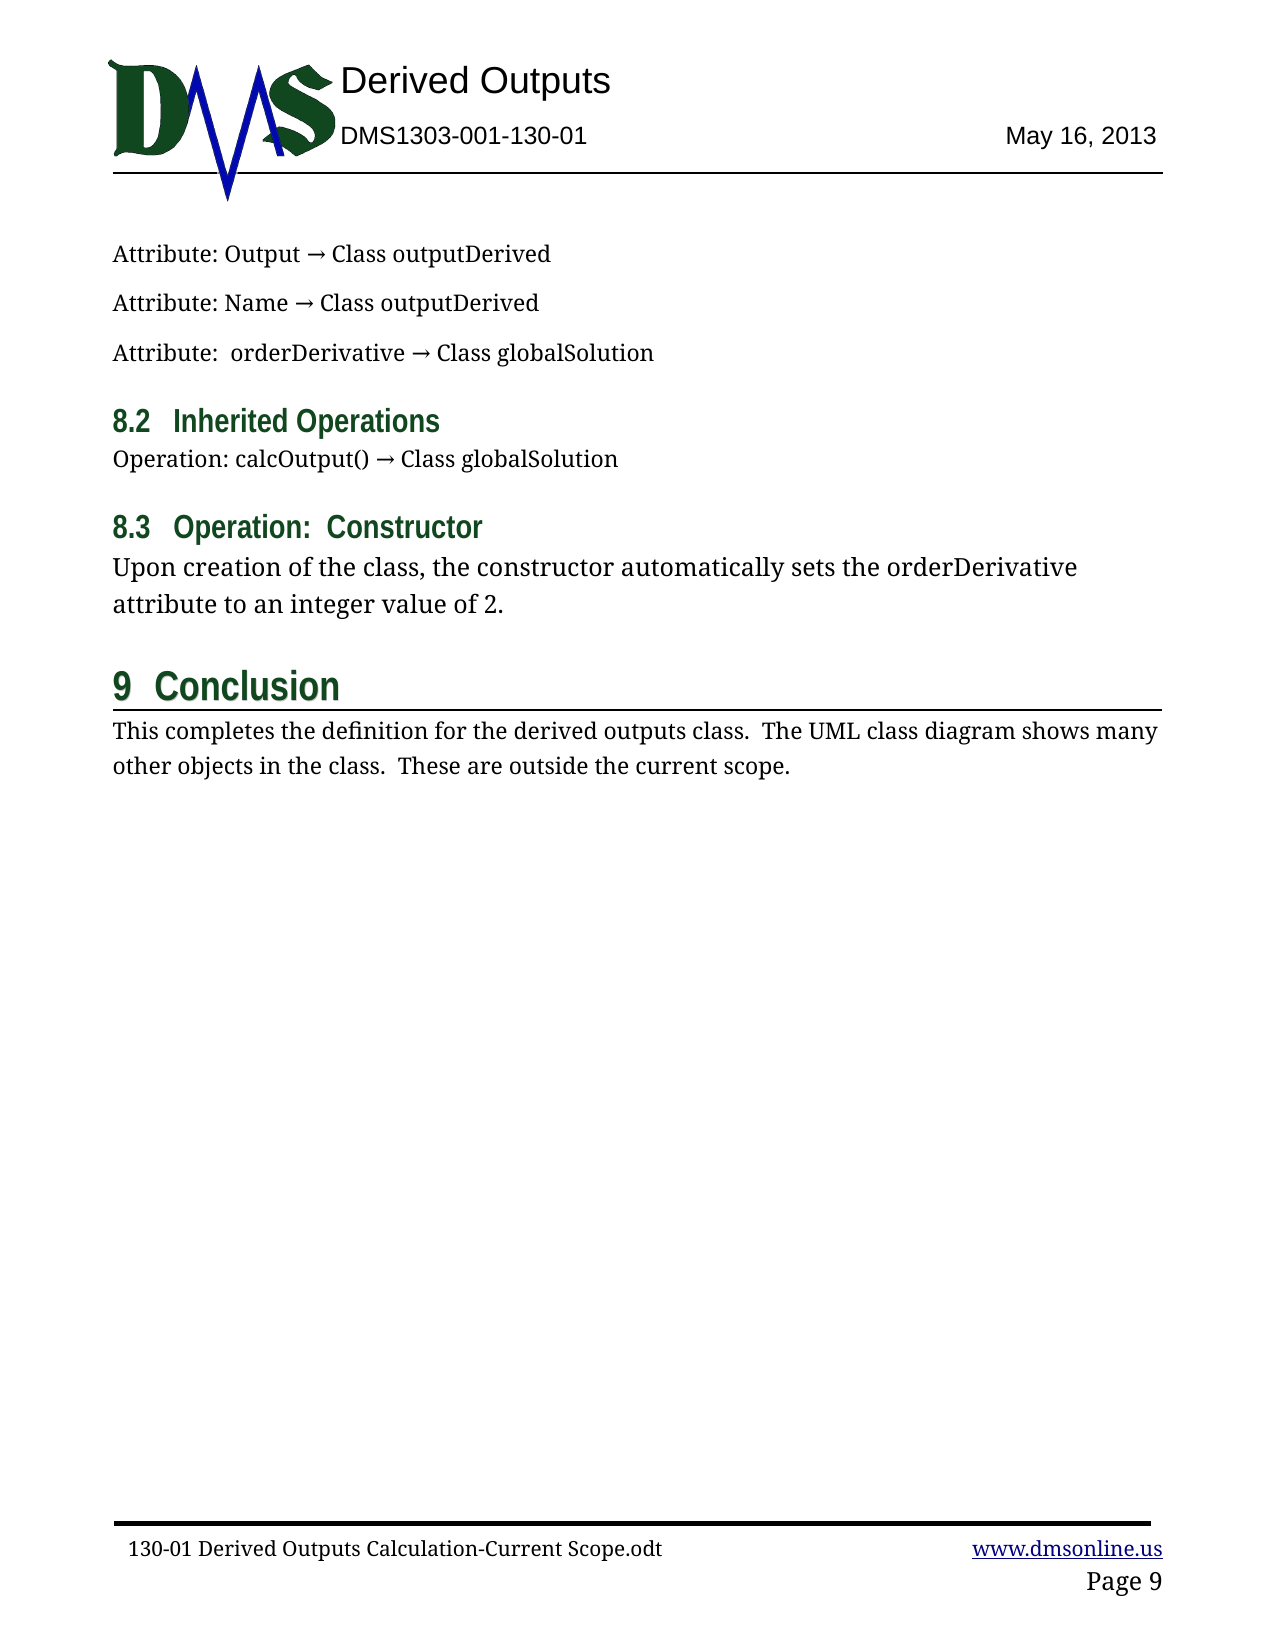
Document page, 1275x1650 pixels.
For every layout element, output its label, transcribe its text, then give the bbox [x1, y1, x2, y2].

text This completes the definition for the derived outputs class. The UML class diagram shows many other objects in the class. These are outside the current scope. [112, 715, 1162, 781]
text Operation: calcOutput() → Class globalSolution [112, 443, 1162, 474]
text Attribute: Output → Class outputDerived [112, 238, 1162, 269]
text Attribute: orderDerivative → Class globalSolution [112, 337, 1162, 368]
picture [105, 56, 338, 204]
text Upon creation of the class, the constructor automatically sets the orderDerivative attribute to an integer value of 2. [112, 549, 1162, 621]
subtitle Inherited Operations [112, 401, 1162, 439]
subtitle Operation: Constructor [112, 507, 1162, 546]
text Attribute: Name → Class outputDerived [112, 287, 1162, 318]
subtitle Conclusion [112, 662, 1162, 711]
